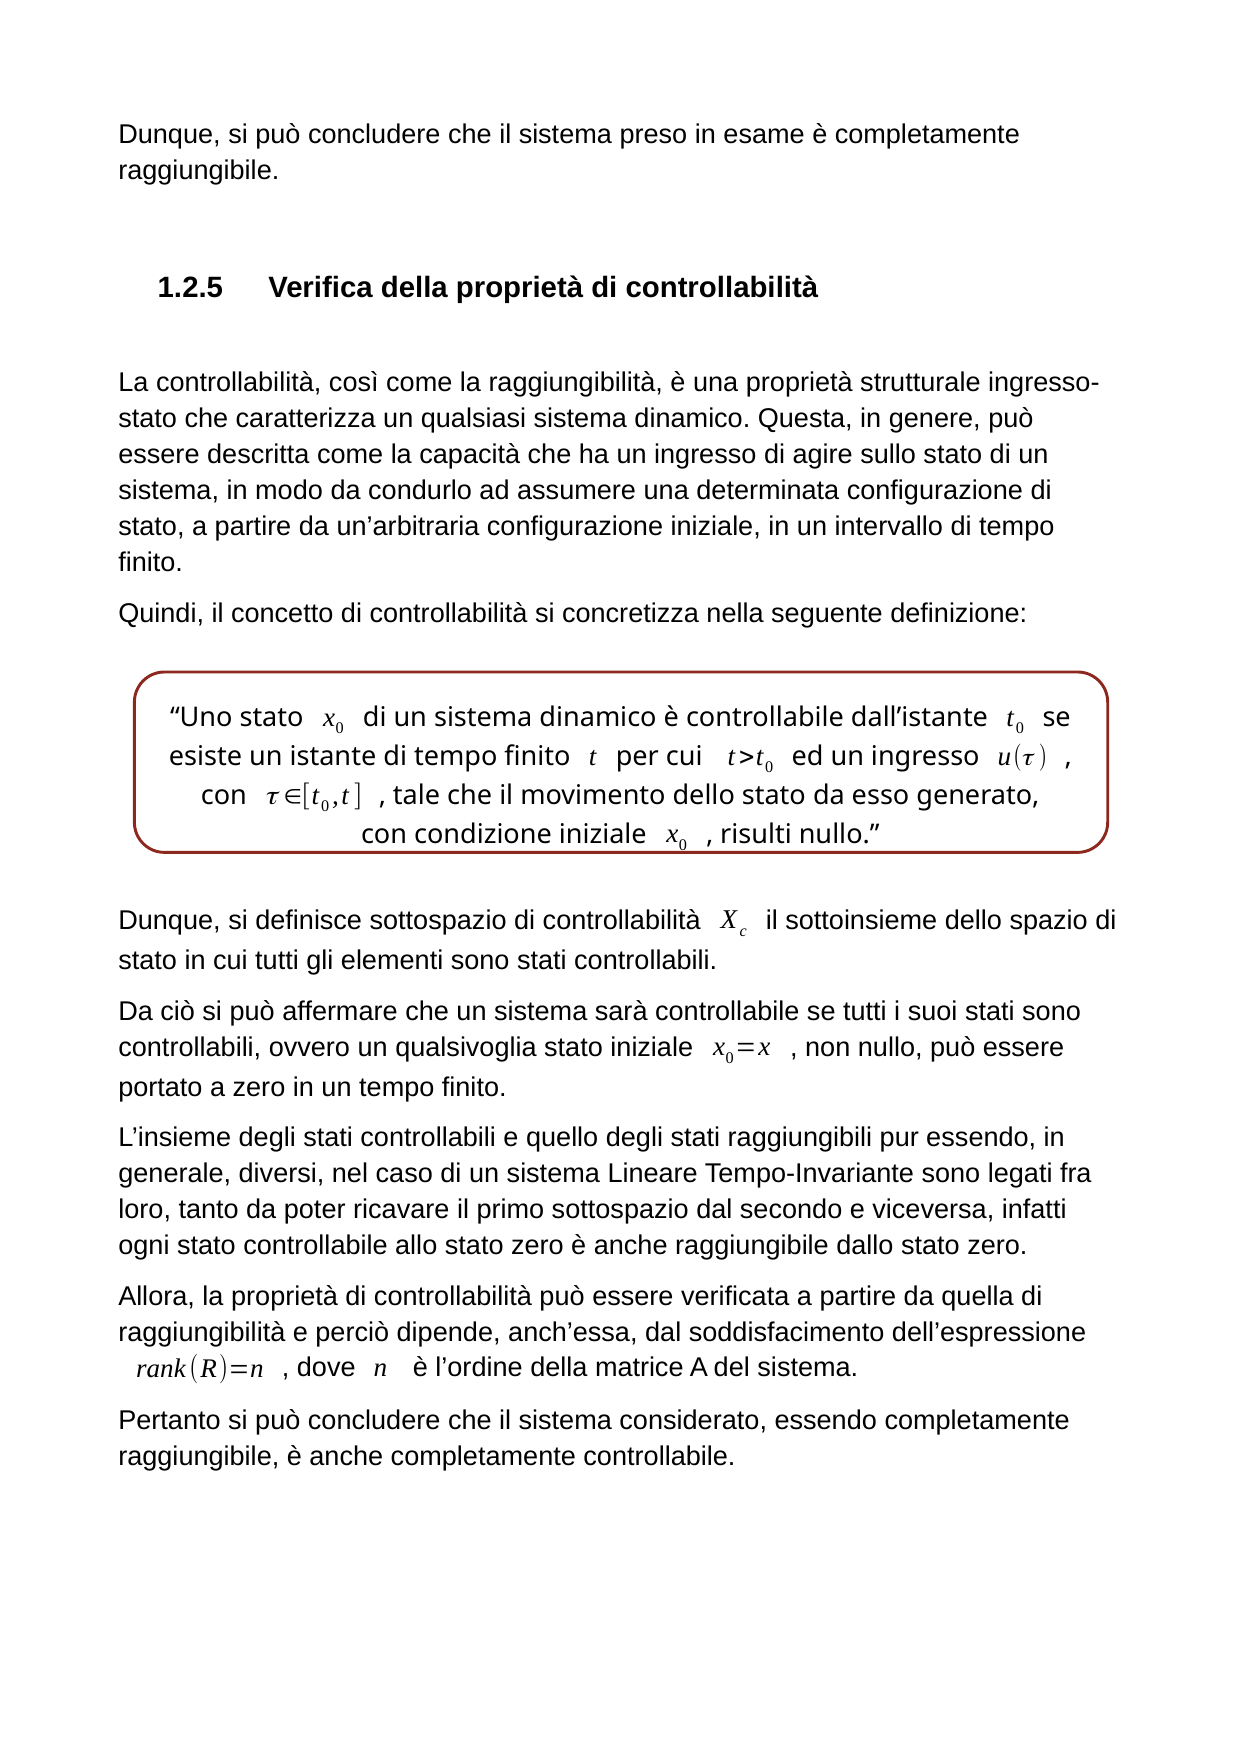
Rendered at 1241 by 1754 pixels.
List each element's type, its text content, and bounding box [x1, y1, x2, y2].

text Dunque, si definisce sottospazio di controllabilitàil sottoinsieme dello spazio di stato in cui tutti gli elementi sono stati controllabili. [118, 904, 1122, 975]
text Allora, la proprietà di controllabilità può essere verificata a partire da quella di raggiungibilità e perciò dipende, anch’essa, dal soddisfacimento dell’espressione , dove è l’ordine della matrice A del sistema. [118, 1279, 1122, 1384]
text Da ciò si può affermare che un sistema sarà controllabile se tutti i suoi stati sono controllabili, ovvero un qualsivoglia stato iniziale, non nullo, può essere portato a zero in un tempo finito. [118, 995, 1122, 1102]
text Quindi, il concetto di controllabilità si concretizza nella seguente definizione: [118, 597, 1122, 628]
text L’insieme degli stati controllabili e quello degli stati raggiungibili pur essendo, in generale, diversi, nel caso di un sistema Lineare Tempo-Invariante sono legati fra loro, tanto da poter ricavare il primo sottospazio dal secondo e viceversa, infatti ogni stato controllabile allo stato zero è anche raggiungibile dallo stato zero. [118, 1121, 1122, 1260]
text Pertanto si può concludere che il sistema considerato, essendo completamente raggiungibile, è anche completamente controllabile. [118, 1404, 1122, 1471]
text La controllabilità, così come la raggiungibilità, è una proprietà strutturale ingresso-stato che caratterizza un qualsiasi sistema dinamico. Questa, in genere, può essere descritta come la capacità che ha un ingresso di agire sullo stato di un sistema, in modo da condurlo ad assumere una determinata configurazione di stato, a partire da un’arbitraria configurazione iniziale, in un intervallo di tempo finito. [118, 366, 1122, 577]
subtitle Verifica della proprietà di controllabilità [118, 270, 1122, 303]
text con condizione iniziale, risulti nullo.” [1089, 814, 1122, 853]
text Dunque, si può concludere che il sistema preso in esame è completamente raggiungibile. [118, 118, 1122, 185]
text con condizione iniziale, risulti nullo.” [118, 814, 153, 853]
